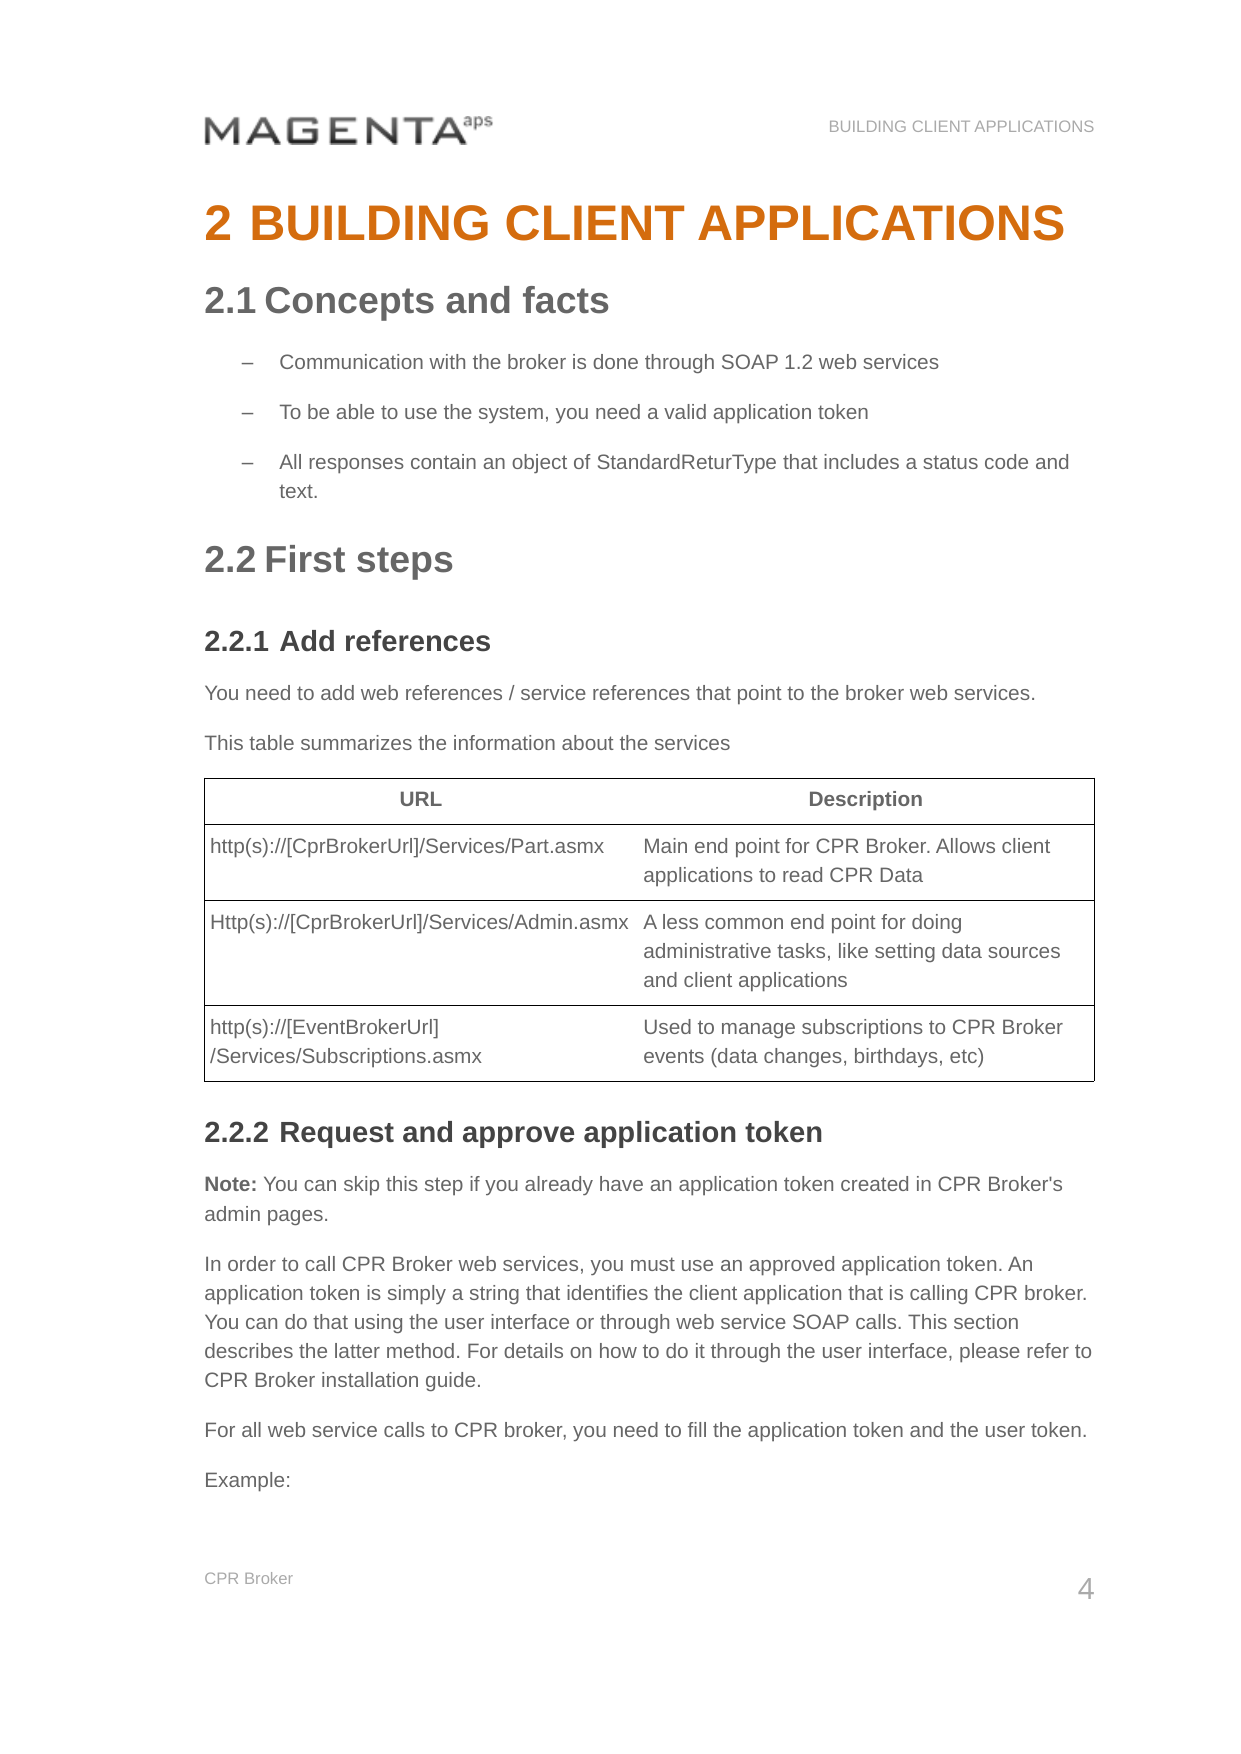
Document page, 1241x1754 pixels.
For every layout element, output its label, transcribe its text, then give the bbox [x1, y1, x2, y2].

picture [204, 116, 494, 145]
text In order to call CPR Broker web services, you must use an approved application token. An application token is simply a string that identifies the client application that is calling CPR broker. You can do that using the user interface or through web service SOAP calls. This section describes the latter method. For details on how to do it through the user interface, please refer to CPR Broker installation guide. [204, 1248, 1094, 1393]
list To be able to use the system, you need a valid application token [242, 396, 1094, 425]
table_cell Http(s)://[CprBrokerUrl]/Services/Admin.asmx [205, 901, 637, 1005]
subtitle BUILDING CLIENT APPLICATIONS [204, 194, 1094, 252]
table_cell http(s)://[CprBrokerUrl]/Services/Part.asmx [205, 825, 637, 900]
text You need to add web references / service references that point to the broker web services. [204, 677, 1094, 707]
text This table summarizes the information about the services [204, 727, 1094, 757]
table_cell Used to manage subscriptions to CPR Broker events (data changes, birthdays, etc) [637, 1006, 1094, 1081]
list All responses contain an object of StandardReturType that includes a status code and text. [242, 446, 1094, 504]
text Note: You can skip this step if you already have an application token created in CPR Broker's admin pages. [204, 1168, 1094, 1227]
text For all web service calls to CPR broker, you need to fill the application token and the user token. [204, 1414, 1094, 1443]
table_cell Main end point for CPR Broker. Allows client applications to read CPR Data [637, 825, 1094, 900]
table_cell http(s)://[EventBrokerUrl] /Services/Subscriptions.asmx [205, 1006, 637, 1081]
list Communication with the broker is done through SOAP 1.2 web services [242, 346, 1094, 375]
table_header Description [637, 779, 1094, 824]
subtitle First steps [204, 525, 1094, 584]
table_cell A less common end point for doing administrative tasks, like setting data sources and client applications [637, 901, 1094, 1005]
table_header URL [205, 779, 637, 824]
subtitle Request and approve application token [204, 1096, 1094, 1154]
subtitle Add references [204, 604, 1094, 663]
text Example: [204, 1464, 1094, 1493]
subtitle Concepts and facts [204, 267, 1094, 325]
